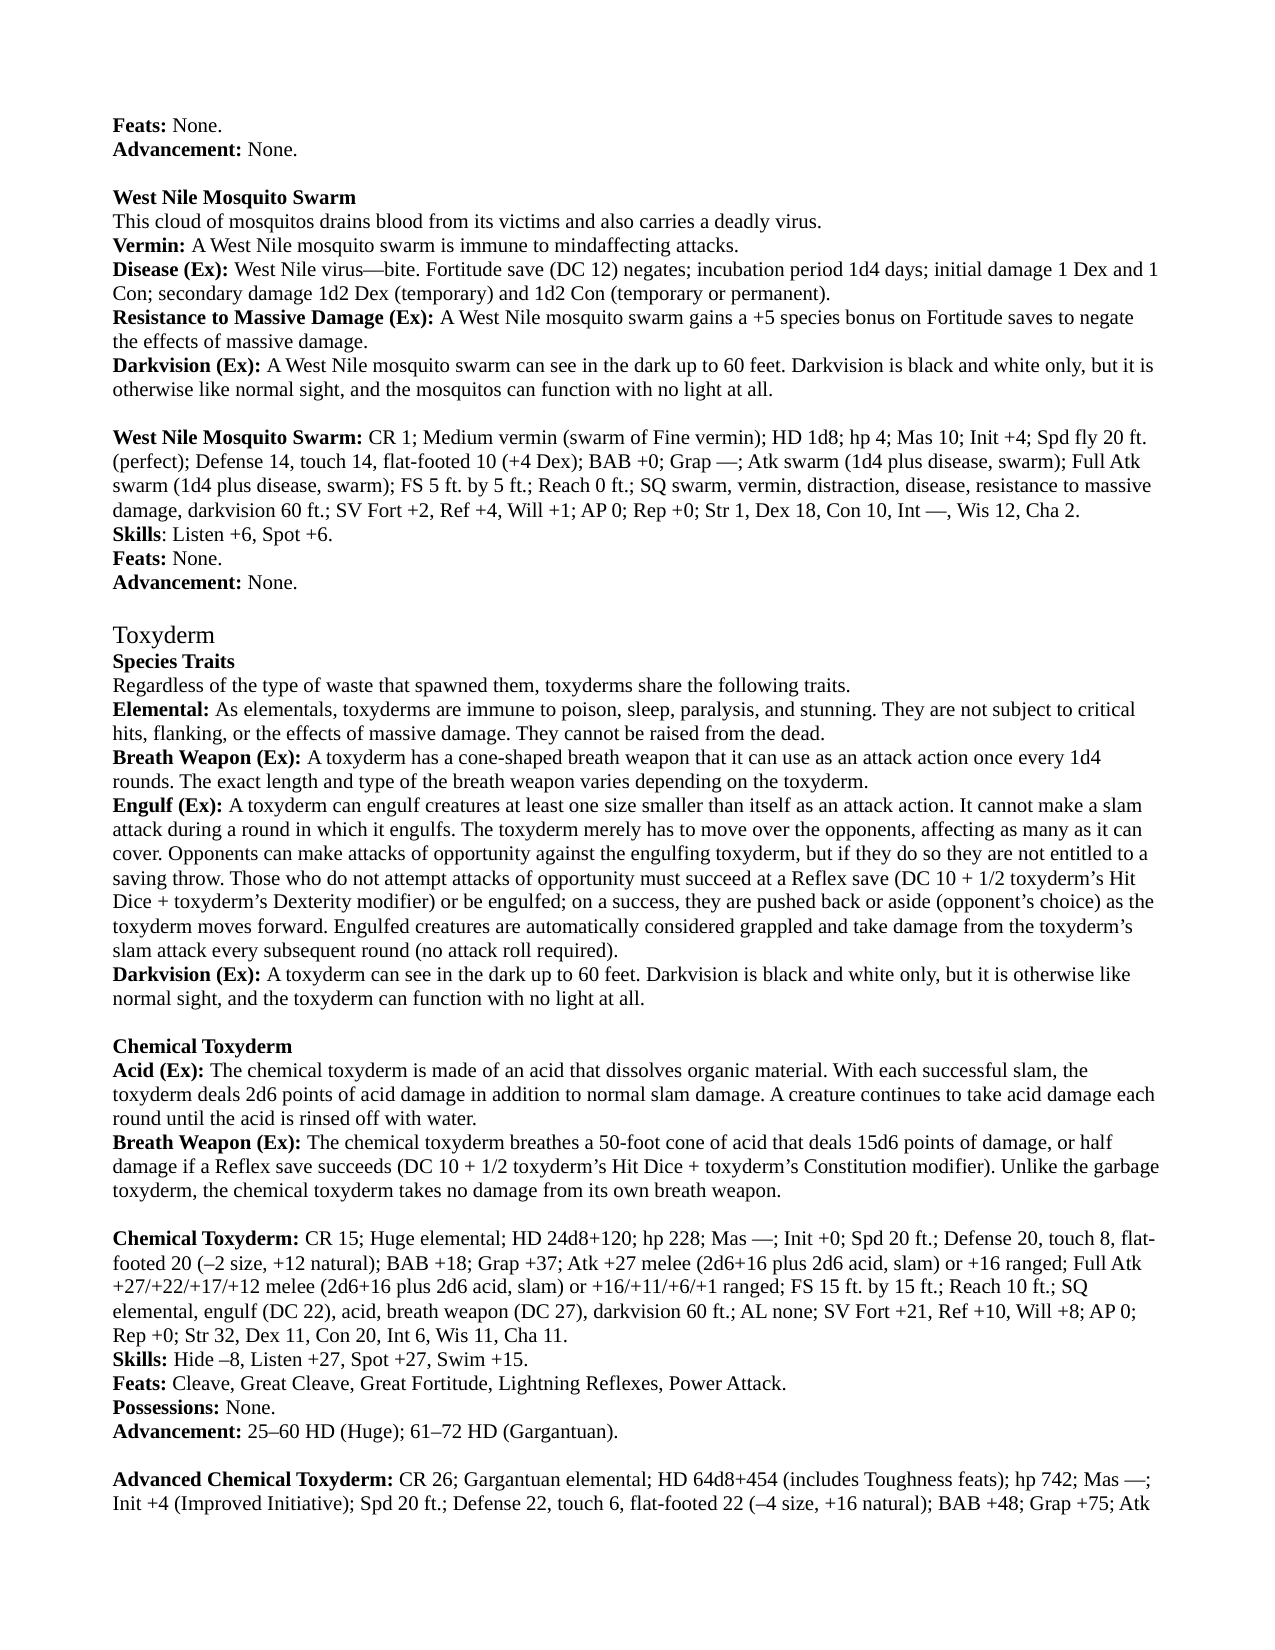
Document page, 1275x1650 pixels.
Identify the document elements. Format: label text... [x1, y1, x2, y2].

text Resistance to Massive Damage (Ex): A West Nile mosquito swarm gains a +5 species bonus on Fortitude saves to negate the effects of massive damage. [112, 305, 1162, 353]
text West Nile Mosquito Swarm [112, 185, 1162, 209]
text Vermin: A West Nile mosquito swarm is immune to mindaffecting attacks. [112, 233, 1162, 257]
text West Nile Mosquito Swarm: CR 1; Medium vermin (swarm of Fine vermin); HD 1d8; hp 4; Mas 10; Init +4; Spd fly 20 ft. (perfect); Defense 14, touch 14, flat-footed 10 (+4 Dex); BAB +0; Grap —; Atk swarm (1d4 plus disease, swarm); Full Atk swarm (1d4 plus disease, swarm); FS 5 ft. by 5 ft.; Reach 0 ft.; SQ swarm, vermin, distraction, disease, resistance to massive damage, darkvision 60 ft.; SV Fort +2, Ref +4, Will +1; AP 0; Rep +0; Str 1, Dex 18, Con 10, Int —, Wis 12, Cha 2. [112, 425, 1162, 522]
text Species Traits [112, 649, 1162, 673]
text Disease (Ex): West Nile virus—bite. Fortitude save (DC 12) negates; incubation period 1d4 days; initial damage 1 Dex and 1 Con; secondary damage 1d2 Dex (temporary) and 1d2 Con (temporary or permanent). [112, 257, 1162, 305]
text Toxyderm [112, 620, 1162, 649]
text Breath Weapon (Ex): A toxyderm has a cone-shaped breath weapon that it can use as an attack action once every 1d4 rounds. The exact length and type of the breath weapon varies depending on the toxyderm. [112, 745, 1162, 793]
text Possessions: None. [112, 1395, 1162, 1419]
text Regardless of the type of waste that spawned them, toxyderms share the following traits. [112, 673, 1162, 697]
text Advancement: None. [112, 570, 1162, 594]
text Chemical Toxyderm: CR 15; Huge elemental; HD 24d8+120; hp 228; Mas —; Init +0; Spd 20 ft.; Defense 20, touch 8, flat-footed 20 (–2 size, +12 natural); BAB +18; Grap +37; Atk +27 melee (2d6+16 plus 2d6 acid, slam) or +16 ranged; Full Atk +27/+22/+17/+12 melee (2d6+16 plus 2d6 acid, slam) or +16/+11/+6/+1 ranged; FS 15 ft. by 15 ft.; Reach 10 ft.; SQ elemental, engulf (DC 22), acid, breath weapon (DC 27), darkvision 60 ft.; AL none; SV Fort +21, Ref +10, Will +8; AP 0; Rep +0; Str 32, Dex 11, Con 20, Int 6, Wis 11, Cha 11. [112, 1226, 1162, 1347]
text Elemental: As elementals, toxyderms are immune to poison, sleep, paralysis, and stunning. They are not subject to critical hits, flanking, or the effects of massive damage. They cannot be raised from the dead. [112, 697, 1162, 745]
text Darkvision (Ex): A toxyderm can see in the dark up to 60 feet. Darkvision is black and white only, but it is otherwise like normal sight, and the toxyderm can function with no light at all. [112, 962, 1162, 1010]
text Feats: None. [112, 112, 1162, 137]
text Skills: Listen +6, Spot +6. [112, 522, 1162, 546]
text Chemical Toxyderm [112, 1034, 1162, 1058]
text Acid (Ex): The chemical toxyderm is made of an acid that dissolves organic material. With each successful slam, the toxyderm deals 2d6 points of acid damage in addition to normal slam damage. A creature continues to take acid damage each round until the acid is rinsed off with water. [112, 1058, 1162, 1130]
text Darkvision (Ex): A West Nile mosquito swarm can see in the dark up to 60 feet. Darkvision is black and white only, but it is otherwise like normal sight, and the mosquitos can function with no light at all. [112, 353, 1162, 401]
text This cloud of mosquitos drains blood from its victims and also carries a deadly virus. [112, 209, 1162, 233]
text Skills: Hide –8, Listen +27, Spot +27, Swim +15. [112, 1347, 1162, 1371]
text Advancement: 25–60 HD (Huge); 61–72 HD (Gargantuan). [112, 1419, 1162, 1443]
text Feats: Cleave, Great Cleave, Great Fortitude, Lightning Reflexes, Power Attack. [112, 1371, 1162, 1395]
text Engulf (Ex): A toxyderm can engulf creatures at least one size smaller than itself as an attack action. It cannot make a slam attack during a round in which it engulfs. The toxyderm merely has to move over the opponents, affecting as many as it can cover. Opponents can make attacks of opportunity against the engulfing toxyderm, but if they do so they are not entitled to a saving throw. Those who do not attempt attacks of opportunity must succeed at a Reflex save (DC 10 + 1/2 toxyderm’s Hit Dice + toxyderm’s Dexterity modifier) or be engulfed; on a success, they are pushed back or aside (opponent’s choice) as the toxyderm moves forward. Engulfed creatures are automatically considered grappled and take damage from the toxyderm’s slam attack every subsequent round (no attack roll required). [112, 793, 1162, 962]
text Feats: None. [112, 546, 1162, 570]
text Advanced Chemical Toxyderm: CR 26; Gargantuan elemental; HD 64d8+454 (includes Toughness feats); hp 742; Mas —; Init +4 (Improved Initiative); Spd 20 ft.; Defense 22, touch 6, flat-footed 22 (–4 size, +16 natural); BAB +48; Grap +75; Atk [112, 1467, 1162, 1515]
text Breath Weapon (Ex): The chemical toxyderm breathes a 50-foot cone of acid that deals 15d6 points of damage, or half damage if a Reflex save succeeds (DC 10 + 1/2 toxyderm’s Hit Dice + toxyderm’s Constitution modifier). Unlike the garbage toxyderm, the chemical toxyderm takes no damage from its own breath weapon. [112, 1130, 1162, 1202]
text Advancement: None. [112, 137, 1162, 161]
